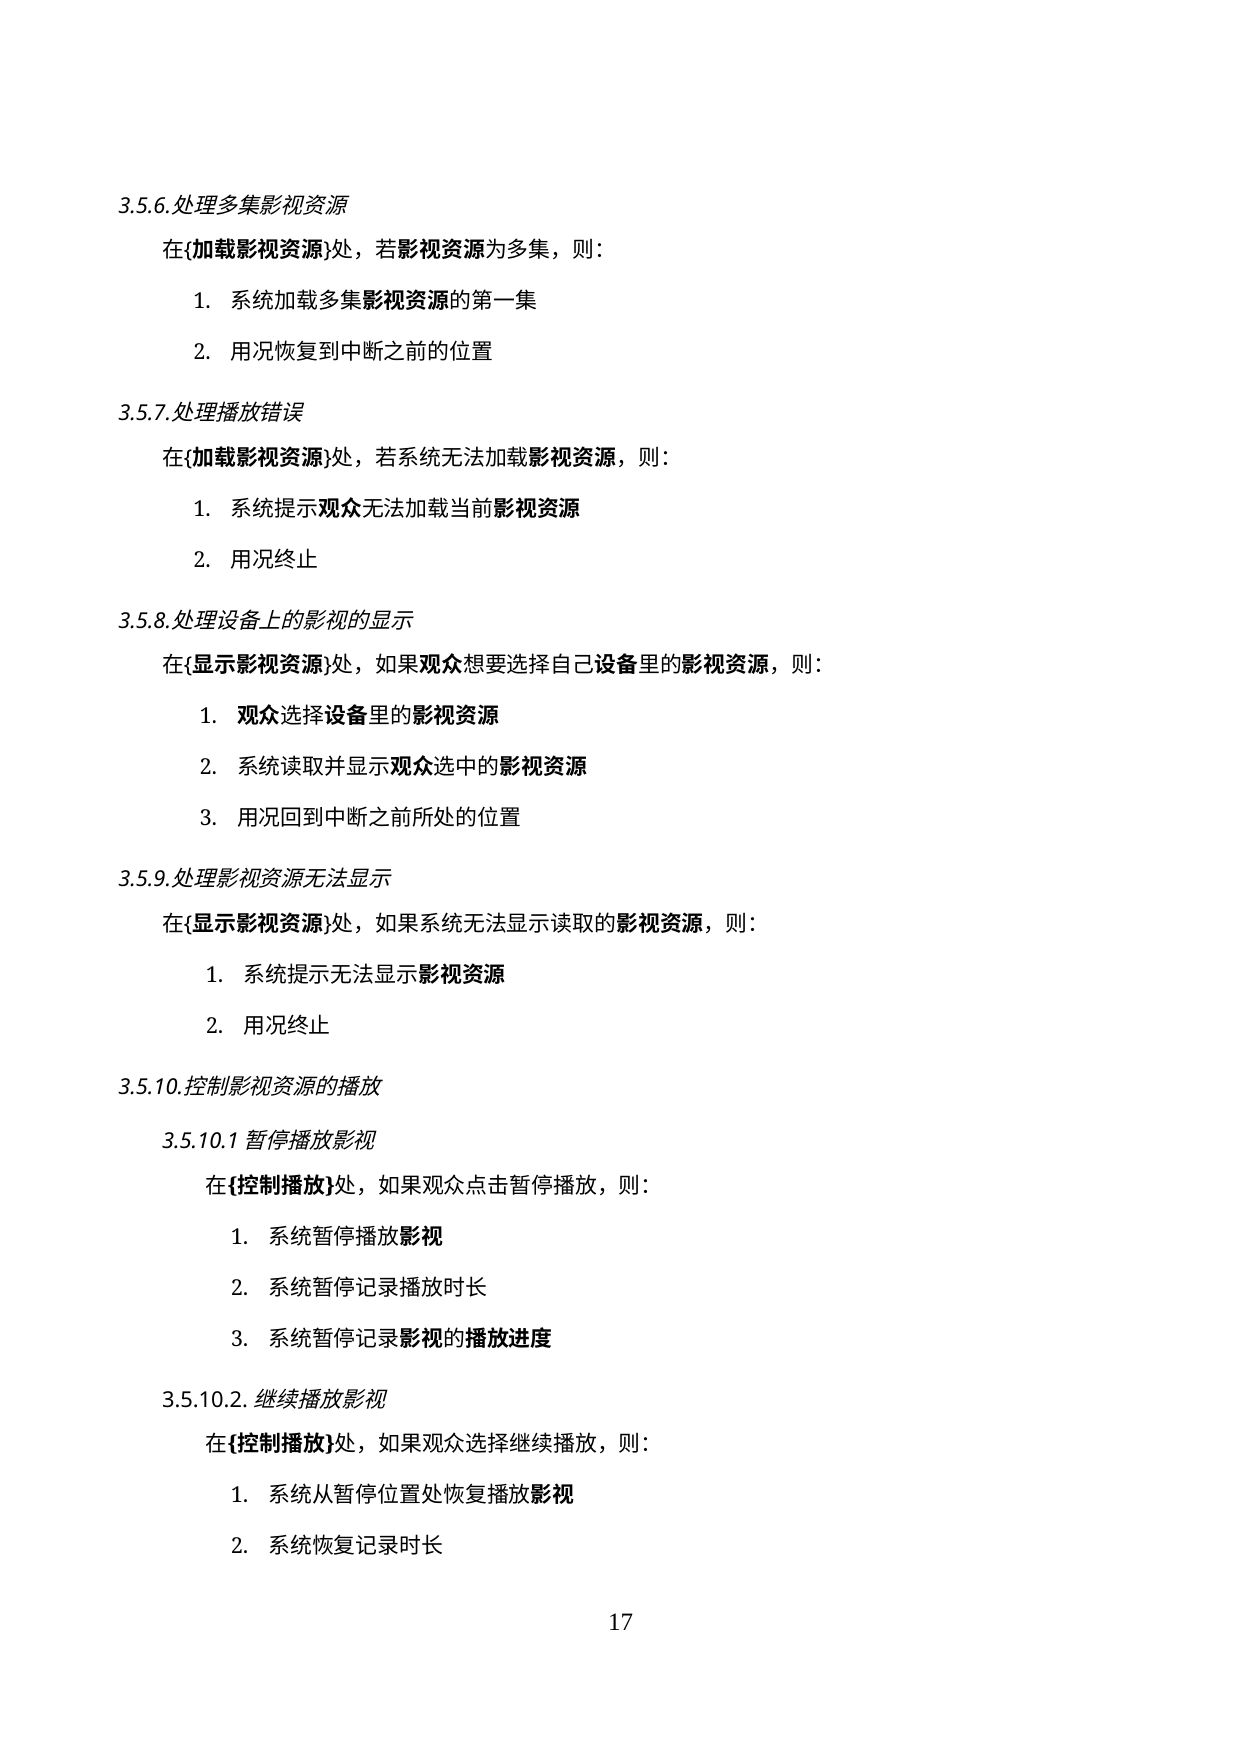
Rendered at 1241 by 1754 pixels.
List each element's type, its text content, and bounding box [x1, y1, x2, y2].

text 在{控制播放}处，如果观众选择继续播放，则： [118, 1426, 1123, 1458]
text 在{加载影视资源}处，若系统无法加载影视资源，则： [118, 440, 1123, 471]
list 用况终止 [193, 542, 1123, 573]
list 系统提示观众无法加载当前影视资源 [193, 491, 1123, 522]
subtitle 3.5.10.2. 继续播放影视 [118, 1382, 1123, 1413]
list 用况终止 [206, 1008, 1123, 1039]
text 在{控制播放}处，如果观众点击暂停播放，则： [118, 1168, 1123, 1199]
text 在{显示影视资源}处，如果观众想要选择自己设备里的影视资源，则： [118, 647, 1123, 679]
subtitle 3.5.9.处理影视资源无法显示 [118, 861, 1123, 893]
subtitle 3.5.10.1暂停播放影视 [118, 1123, 1123, 1155]
list 系统暂停记录播放时长 [231, 1270, 1123, 1301]
subtitle 3.5.6.处理多集影视资源 [118, 188, 1123, 219]
list 观众选择设备里的影视资源 [199, 698, 1123, 730]
subtitle 3.5.10.控制影视资源的播放 [118, 1069, 1123, 1100]
subtitle 3.5.8.处理设备上的影视的显示 [118, 603, 1123, 634]
subtitle 3.5.7.处理播放错误 [118, 395, 1123, 427]
list 系统提示无法显示影视资源 [206, 957, 1123, 988]
text 在{显示影视资源}处，如果系统无法显示读取的影视资源，则： [118, 906, 1123, 937]
list 系统恢复记录时长 [231, 1528, 1123, 1560]
list 系统读取并显示观众选中的影视资源 [199, 749, 1123, 781]
list 用况回到中断之前所处的位置 [199, 800, 1123, 832]
text 在{加载影视资源}处，若影视资源为多集，则： [118, 232, 1123, 264]
list 系统暂停记录影视的播放进度 [231, 1321, 1123, 1352]
list 系统加载多集影视资源的第一集 [193, 283, 1123, 315]
list 系统暂停播放影视 [231, 1219, 1123, 1250]
list 系统从暂停位置处恢复播放影视 [231, 1477, 1123, 1509]
list 用况恢复到中断之前的位置 [193, 334, 1123, 366]
